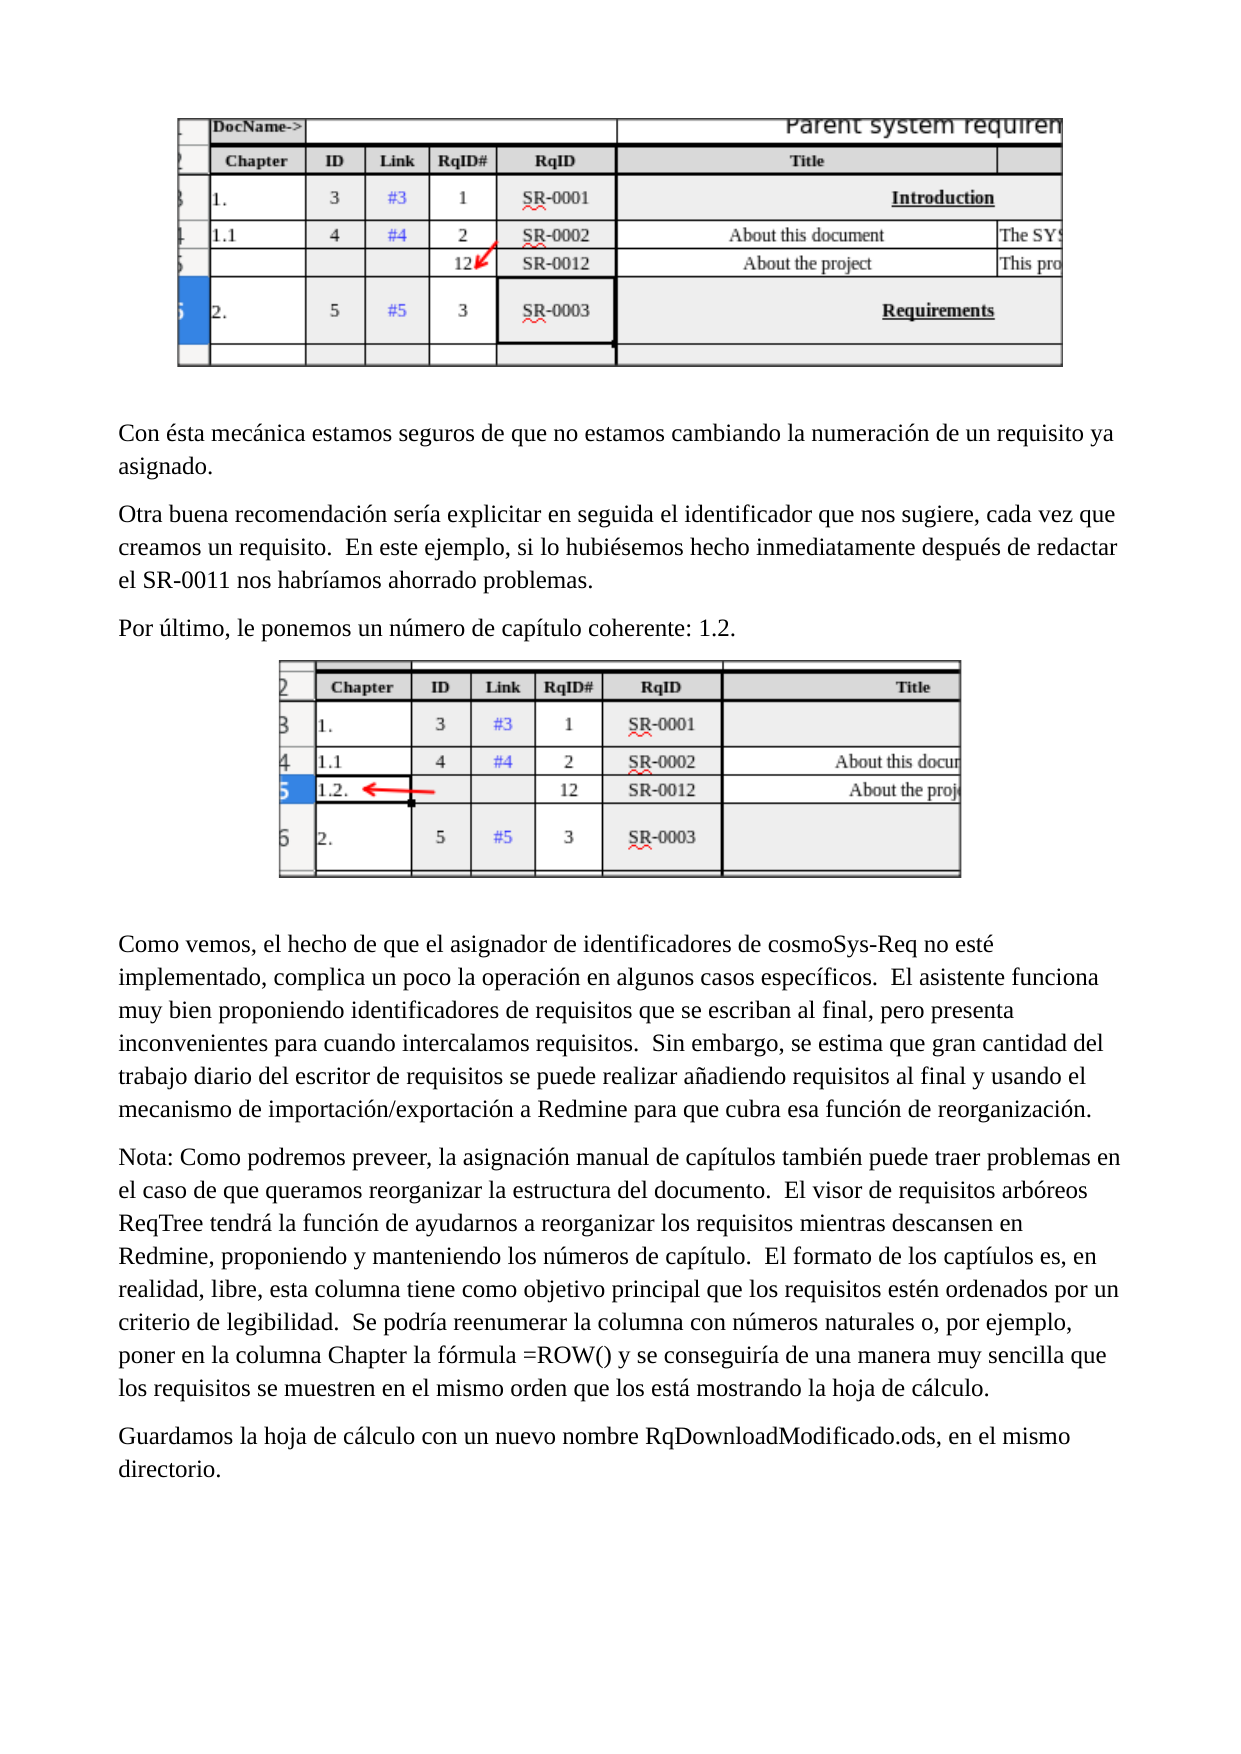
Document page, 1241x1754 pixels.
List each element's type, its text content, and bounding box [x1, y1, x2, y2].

text Otra buena recomendación sería explicitar en seguida el identificador que nos sugiere, cada vez que creamos un requisito. En este ejemplo, si lo hubiésemos hecho inmediatamente después de redactar el SR-0011 nos habríamos ahorrado problemas. [118, 499, 1122, 594]
picture [278, 660, 962, 878]
text Nota: Como podremos preveer, la asignación manual de capítulos también puede traer problemas en el caso de que queramos reorganizar la estructura del documento. El visor de requisitos arbóreos ReqTree tendrá la función de ayudarnos a reorganizar los requisitos mientras descansen en Redmine, proponiendo y manteniendo los números de capítulo. El formato de los captíulos es, en realidad, libre, esta columna tiene como objetivo principal que los requisitos estén ordenados por un criterio de legibilidad. Se podría reenumerar la columna con números naturales o, por ejemplo, poner en la columna Chapter la fórmula =ROW() y se conseguiría de una manera muy sencilla que los requisitos se muestren en el mismo orden que los está mostrando la hoja de cálculo. [118, 1142, 1122, 1402]
text Como vemos, el hecho de que el asignador de identificadores de cosmoSys-Req no esté implementado, complica un poco la operación en algunos casos específicos. El asistente funciona muy bien proponiendo identificadores de requisitos que se escriban al final, pero presenta inconvenientes para cuando intercalamos requisitos. Sin embargo, se estima que gran cantidad del trabajo diario del escritor de requisitos se puede realizar añadiendo requisitos al final y usando el mecanismo de importación/exportación a Redmine para que cubra esa función de reorganización. [118, 929, 1122, 1123]
picture [177, 118, 1063, 367]
text Con ésta mecánica estamos seguros de que no estamos cambiando la numeración de un requisito ya asignado. [118, 418, 1122, 480]
text Por último, le ponemos un número de capítulo coherente: 1.2. [118, 613, 1122, 641]
text Guardamos la hoja de cálculo con un nuevo nombre RqDownloadModificado.ods, en el mismo directorio. [118, 1421, 1122, 1483]
